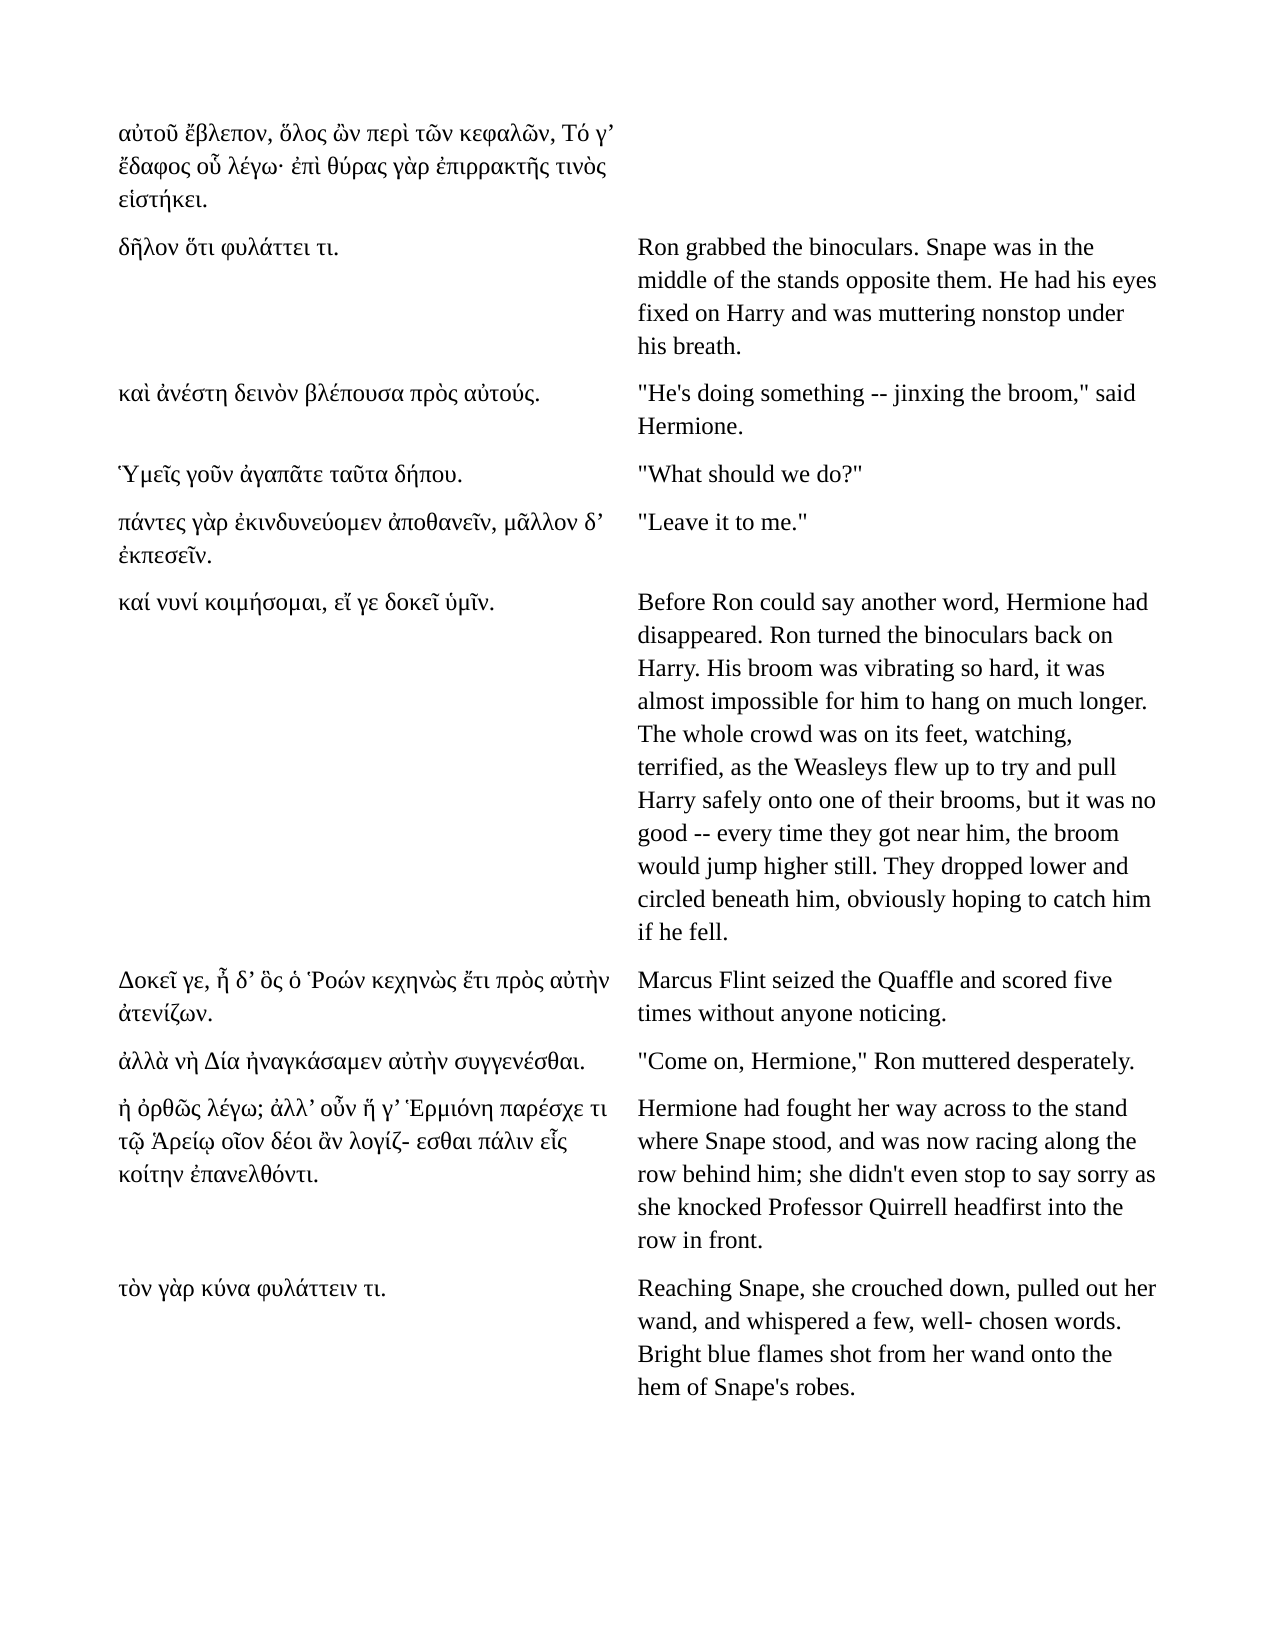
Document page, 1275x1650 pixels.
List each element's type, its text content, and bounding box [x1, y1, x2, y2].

table_cell Hermione had fought her way across to the stand where Snape stood, and was now racing along the row behind him; she didn't even stop to say sorry as she knocked Professor Quirrell headfirst into the row in front. [638, 1093, 1157, 1273]
table_cell πάντες γὰρ ἐκινδυνεύομεν ἀποθανεῖν, μᾶλλον δ’ ἐκπεσεῖν. [118, 507, 637, 587]
table_cell Ὑμεῖς γοῦν ἀγαπᾶτε ταῦτα δήπου. [118, 459, 637, 507]
table_cell "He's doing something -- jinxing the broom," said Hermione. [638, 379, 1157, 459]
table_cell δῆλον ὅτι φυλάττει τι. [118, 232, 637, 378]
table_cell ἀλλὰ νὴ Δία ἠναγκάσαμεν αὐτὴν συγγενέσθαι. [118, 1046, 637, 1093]
table_cell ἠ ὀρθῶς λέγω; ἀλλ’ οὖν ἥ γ’ Ἑρμιόνη παρέσχε τι τῷ Ἁρείῳ οῖον δέοι ἂν λογίζ- εσθαι πάλιν εἷς κοίτην ἐπανελθόντι. [118, 1093, 637, 1273]
table_cell [638, 118, 1157, 232]
table_cell καί νυνί κοιμήσομαι, εἴ γε δοκεῖ ὑμῖν. [118, 587, 637, 965]
table_cell τὸν γὰρ κύνα φυλάττειν τι. [118, 1273, 637, 1420]
table_cell Before Ron could say another word, Hermione had disappeared. Ron turned the binoculars back on Harry. His broom was vibrating so hard, it was almost impossible for him to hang on much longer. The whole crowd was on its feet, watching, terrified, as the Weasleys flew up to try and pull Harry safely onto one of their brooms, but it was no good -- every time they got near him, the broom would jump higher still. They dropped lower and circled beneath him, obviously hoping to catch him if he fell. [638, 587, 1157, 965]
table_cell Reaching Snape, she crouched down, pulled out her wand, and whispered a few, well- chosen words. Bright blue flames shot from her wand onto the hem of Snape's robes. [638, 1273, 1157, 1420]
table_cell Δοκεῖ γε, ἦ δ’ ὃς ὁ Ῥοών κεχηνὼς ἔτι πρὸς αὐτὴν ἀτενίζων. [118, 965, 637, 1046]
table_cell καὶ ἀνέστη δεινὸν βλέπουσα πρὸς αὐτούς. [118, 379, 637, 459]
table_cell αὐτοῦ ἔβλεπον, ὅλος ὢν περὶ τῶν κεφαλῶν, Τό γ’ ἔδαφος οὗ λέγω· ἐπὶ θύρας γὰρ ἐπιρρακτῆς τινὸς εἱστήκει. [118, 118, 637, 232]
table_cell Marcus Flint seized the Quaffle and scored five times without anyone noticing. [638, 965, 1157, 1046]
table_cell Ron grabbed the binoculars. Snape was in the middle of the stands opposite them. He had his eyes fixed on Harry and was muttering nonstop under his breath. [638, 232, 1157, 378]
table_cell "Leave it to me." [638, 507, 1157, 587]
table_cell "What should we do?" [638, 459, 1157, 507]
table_cell "Come on, Hermione," Ron muttered desperately. [638, 1046, 1157, 1093]
